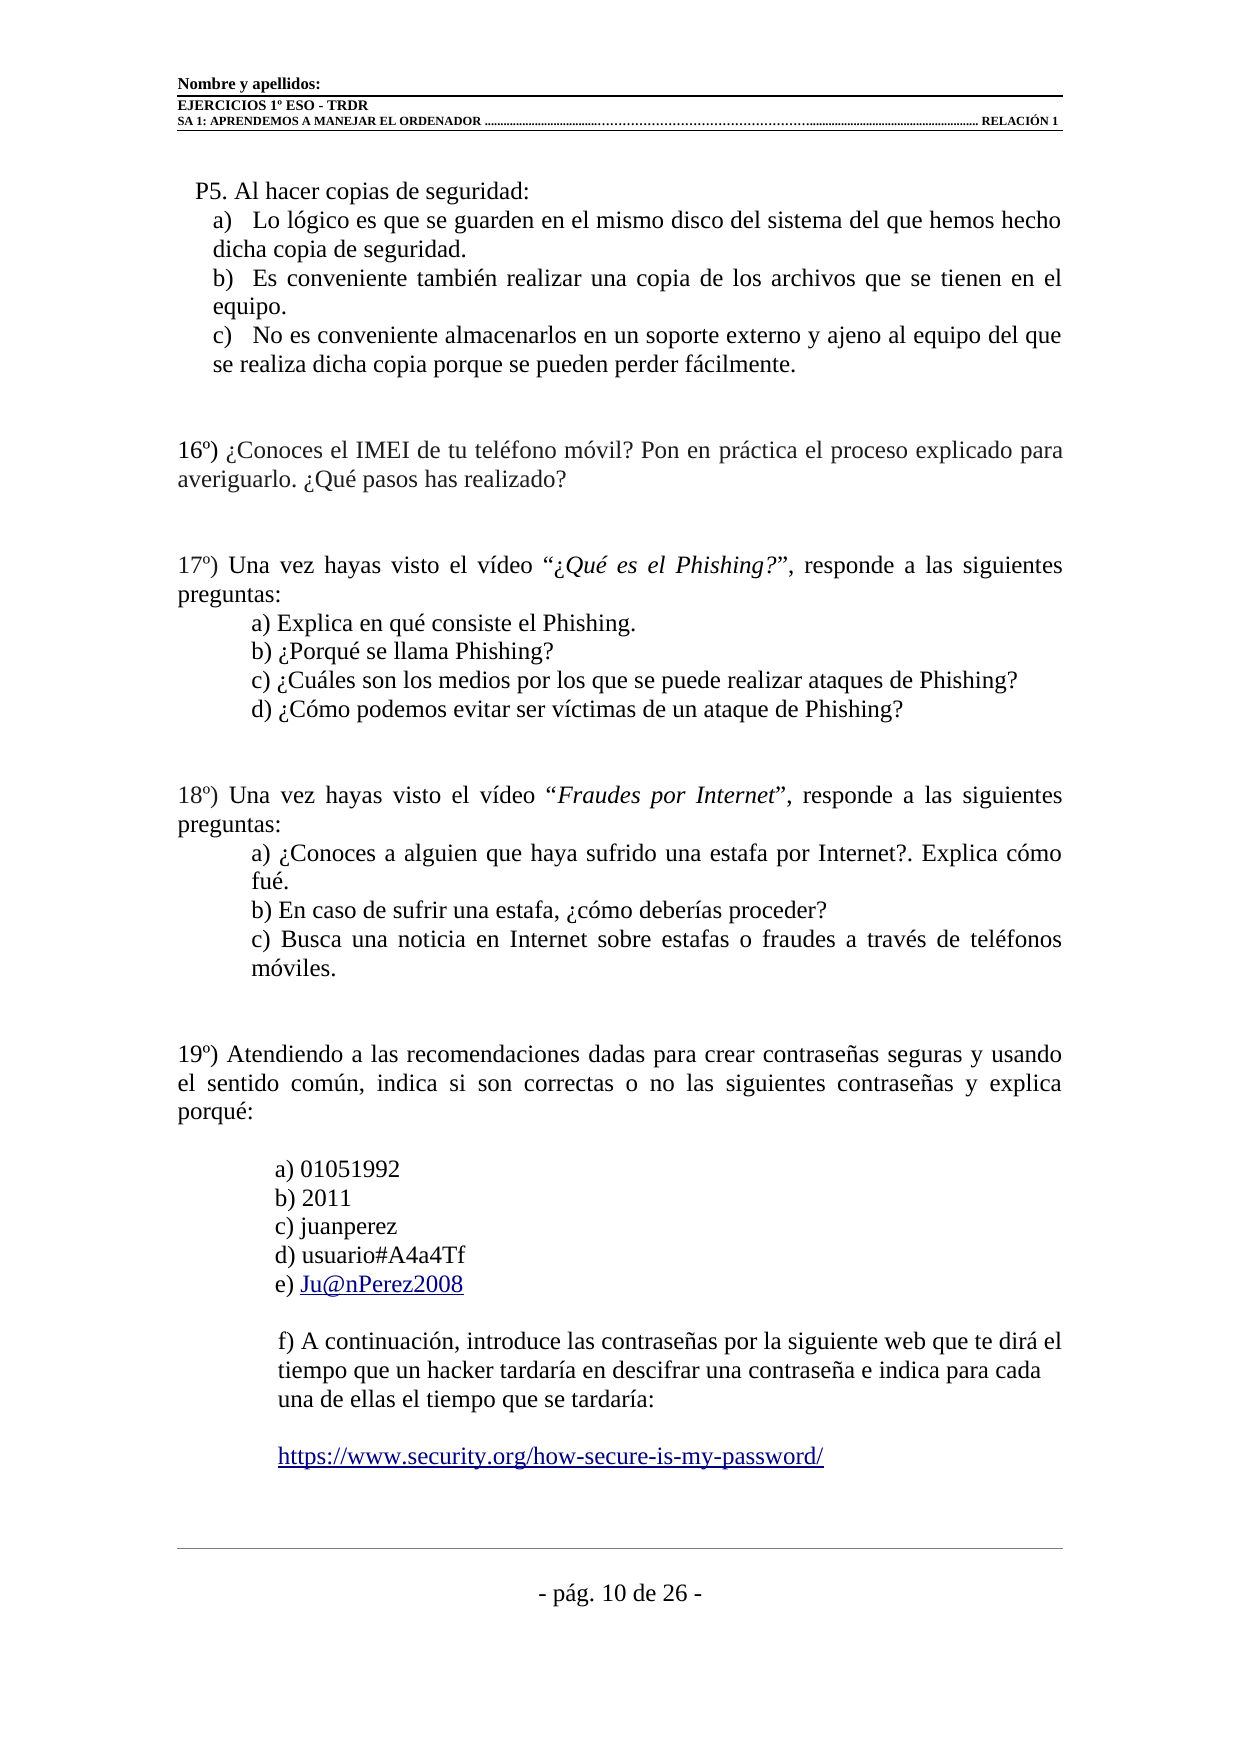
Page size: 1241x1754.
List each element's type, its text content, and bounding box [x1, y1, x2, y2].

list No es conveniente almacenarlos en un soporte externo y ajeno al equipo del que se realiza dicha copia porque se pueden perder fácilmente. [213, 320, 1063, 378]
text a) 01051992 [274, 1154, 1063, 1183]
text P5. Al hacer copias de seguridad: [195, 176, 1063, 205]
text c) ¿Cuáles son los medios por los que se puede realizar ataques de Phishing? [251, 665, 1063, 694]
text b) 2011 [274, 1183, 1063, 1211]
list 16º) ¿Conoces el IMEI de tu teléfono móvil? Pon en práctica el proceso explicado para averiguarlo. ¿Qué pasos has realizado? [177, 435, 1063, 493]
list d) usuario#A4a4Tf [274, 1240, 1063, 1269]
text d) ¿Cómo podemos evitar ser víctimas de un ataque de Phishing? [251, 694, 1063, 723]
text 19º) Atendiendo a las recomendaciones dadas para crear contraseñas seguras y usando el sentido común, indica si son correctas o no las siguientes contraseñas y explica porqué: [177, 1039, 1063, 1125]
list Lo lógico es que se guarden en el mismo disco del sistema del que hemos hecho dicha copia de seguridad. [213, 205, 1063, 263]
list Es conveniente también realizar una copia de los archivos que se tienen en el equipo. [213, 263, 1063, 320]
text a) ¿Conoces a alguien que haya sufrido una estafa por Internet?. Explica cómo fué. [251, 838, 1063, 895]
text c) Busca una noticia en Internet sobre estafas o fraudes a través de teléfonos móviles. [251, 924, 1063, 981]
text 17º) Una vez hayas visto el vídeo “¿Qué es el Phishing?”, responde a las siguientes preguntas: [177, 550, 1063, 608]
text https://www.security.org/how-secure-is-my-password/ [278, 1441, 1063, 1470]
text a) Explica en qué consiste el Phishing. [251, 608, 1063, 636]
list e) Ju@nPerez2008 [274, 1269, 1063, 1298]
text f) A continuación, introduce las contraseñas por la siguiente web que te dirá el tiempo que un hacker tardaría en descifrar una contraseña e indica para cada una de ellas el tiempo que se tardaría: [278, 1326, 1063, 1413]
text b) ¿Porqué se llama Phishing? [251, 636, 1063, 665]
text 18º) Una vez hayas visto el vídeo “Fraudes por Internet”, responde a las siguientes preguntas: [177, 780, 1063, 838]
list c) juanperez [274, 1211, 1063, 1240]
text b) En caso de sufrir una estafa, ¿cómo deberías proceder? [251, 895, 1063, 924]
